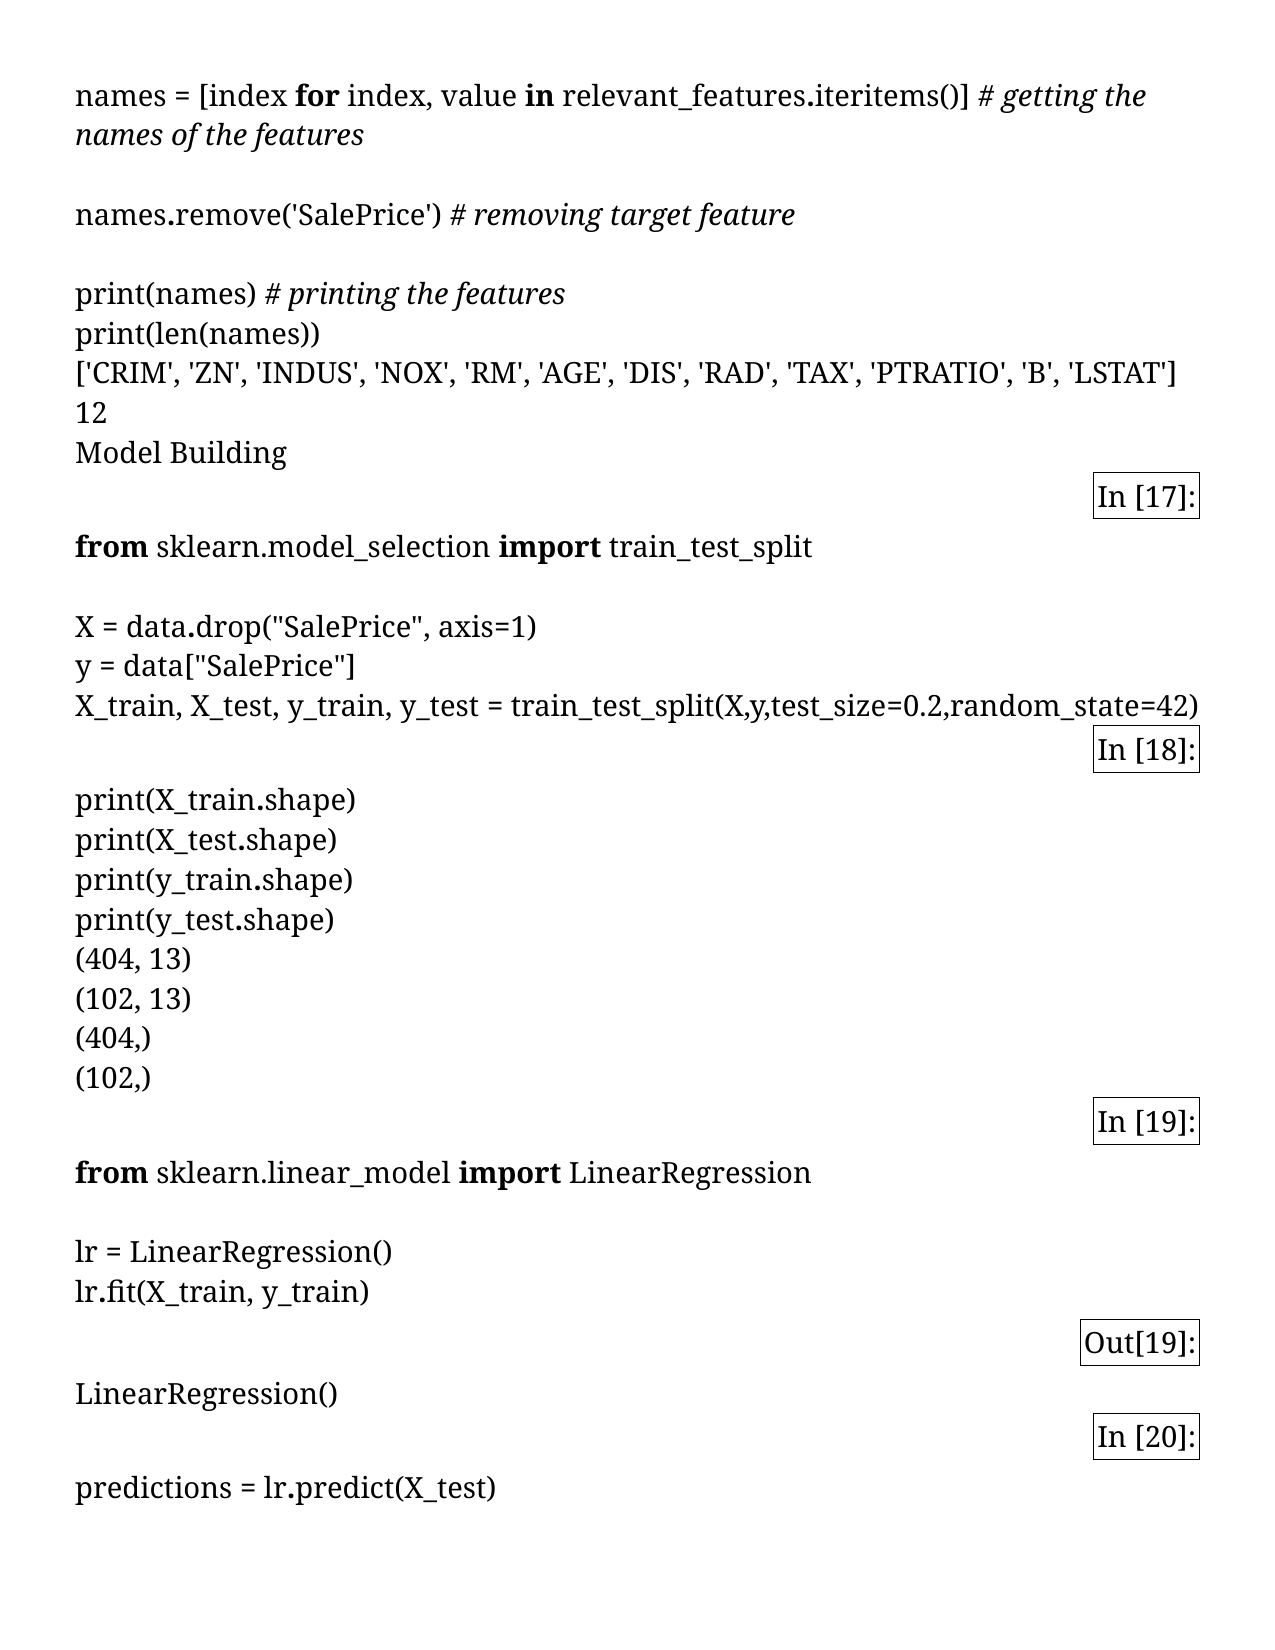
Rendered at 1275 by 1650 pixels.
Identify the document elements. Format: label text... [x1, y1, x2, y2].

text print(len(names)) [75, 313, 1200, 353]
subtitle Model Building [75, 432, 1200, 472]
text Out[19]: [75, 1318, 1199, 1366]
text [75, 472, 1093, 519]
text In [20]: [1094, 1414, 1199, 1459]
text print(y_test.shape) [75, 899, 1200, 938]
text In [18]: [1094, 726, 1199, 772]
text [75, 725, 1093, 773]
text [75, 1097, 1093, 1145]
text In [19]: [1094, 1098, 1199, 1144]
text y = data["SalePrice"] [75, 646, 1200, 685]
text X_train, X_test, y_train, y_test = train_test_split(X,y,test_size=0.2,random_state=42) [75, 685, 1200, 725]
text X = data.drop("SalePrice", axis=1) [75, 606, 1200, 646]
text ['CRIM', 'ZN', 'INDUS', 'NOX', 'RM', 'AGE', 'DIS', 'RAD', 'TAX', 'PTRATIO', 'B', 'LSTAT'] [75, 353, 1200, 392]
text [75, 1413, 1093, 1460]
text names = [index for index, value in relevant_features.iteritems()] # getting the names of the features [75, 75, 1200, 154]
text from sklearn.linear_model import LinearRegression [75, 1152, 1200, 1192]
text (404, 13) [75, 938, 1200, 978]
text print(names) # printing the features [75, 273, 1200, 313]
text names.remove('SalePrice') # removing target feature [75, 194, 1200, 234]
text from sklearn.model_selection import train_test_split [75, 527, 1200, 566]
text (404,) [75, 1018, 1200, 1057]
text (102, 13) [75, 978, 1200, 1018]
text In [17]: [1094, 473, 1199, 518]
text print(X_train.shape) [75, 780, 1200, 819]
text LinearRegression() [75, 1373, 1200, 1413]
text print(y_train.shape) [75, 859, 1200, 899]
text (102,) [75, 1057, 1200, 1097]
text 12 [75, 392, 1200, 432]
text print(X_test.shape) [75, 819, 1200, 859]
text predictions = lr.predict(X_test) [75, 1467, 1200, 1507]
text lr.fit(X_train, y_train) [75, 1271, 1200, 1311]
text lr = LinearRegression() [75, 1231, 1200, 1271]
